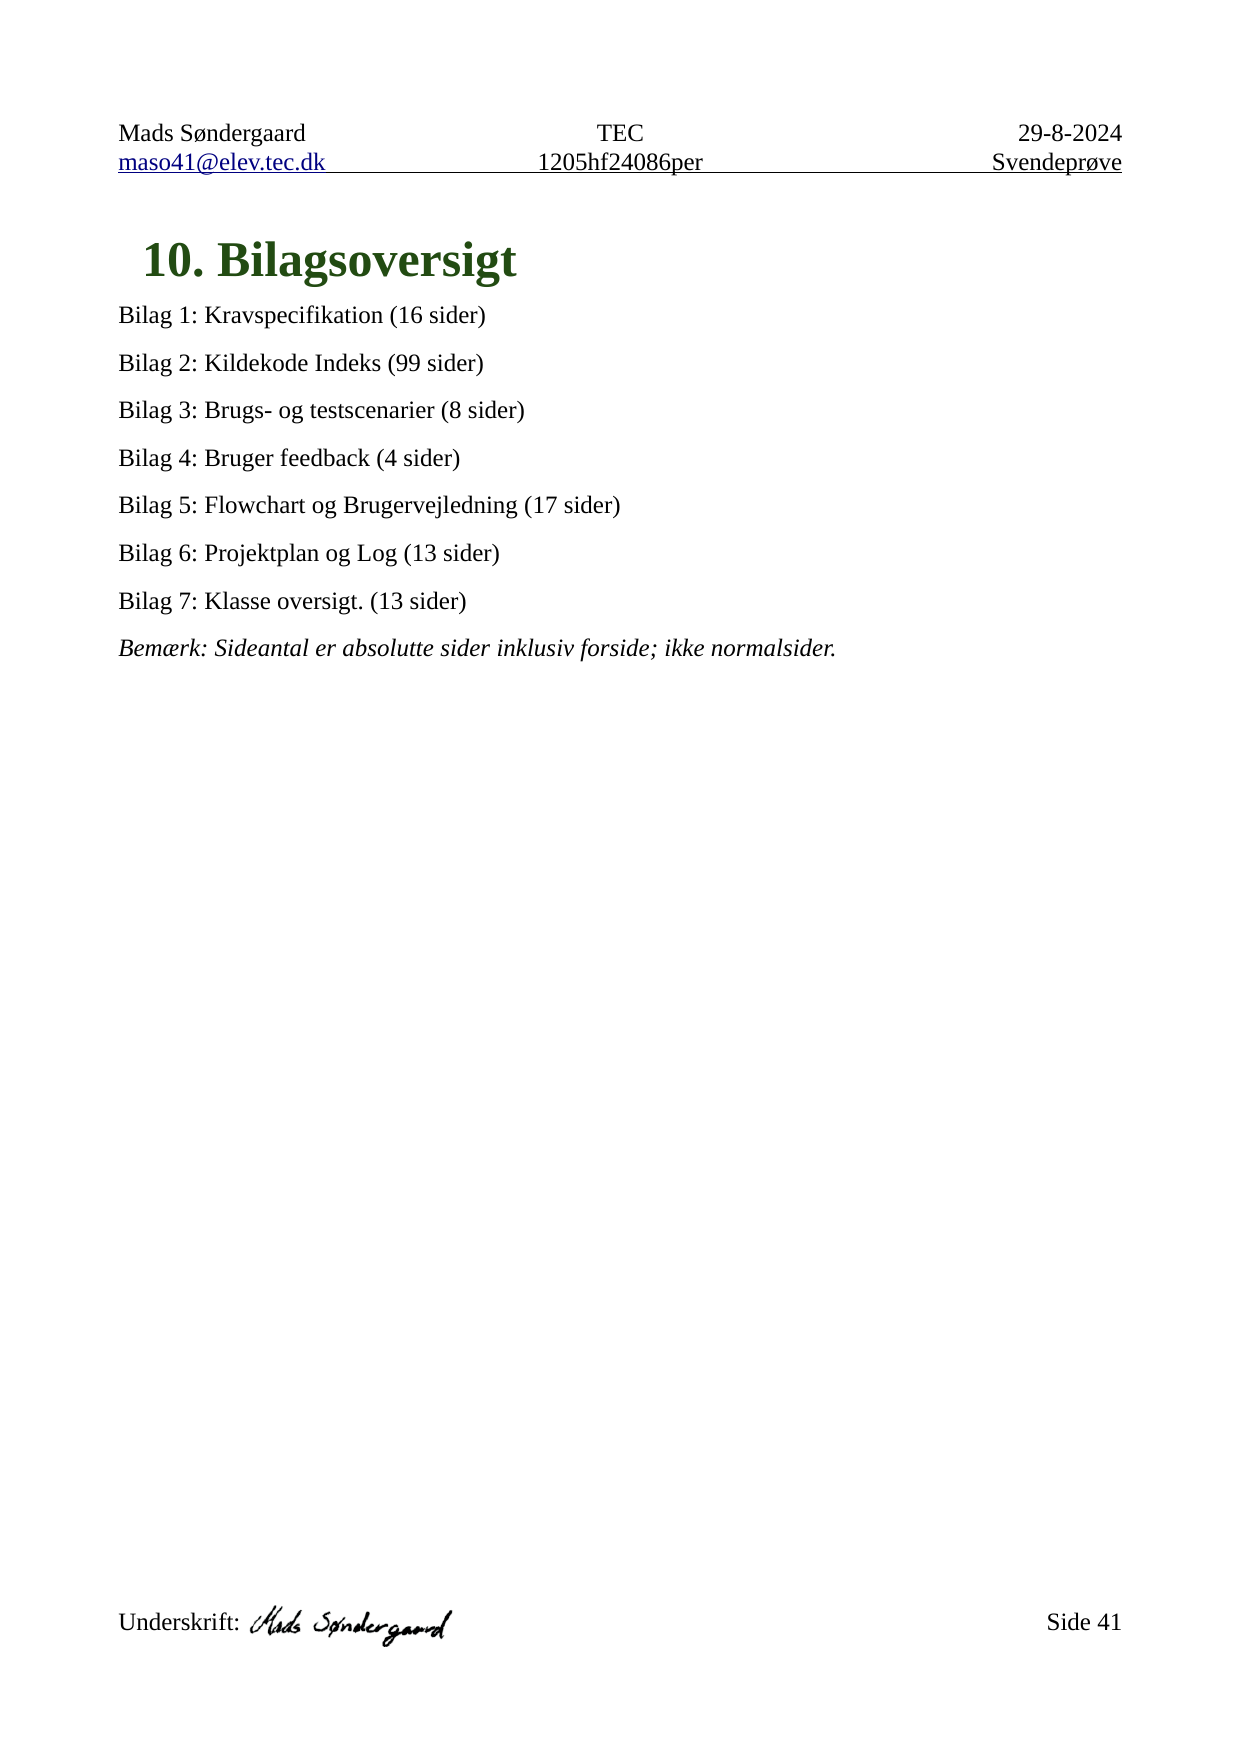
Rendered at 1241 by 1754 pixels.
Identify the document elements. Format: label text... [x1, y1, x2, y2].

text Bilag 1: Kravspecifikation (16 sider) [118, 300, 1122, 329]
subtitle 10. Bilagsoversigt [118, 230, 1122, 288]
text Bilag 7: Klasse oversigt. (13 sider) [118, 586, 1122, 614]
text Bilag 5: Flowchart og Brugervejledning (17 sider) [118, 491, 1122, 519]
text Bilag 6: Projektplan og Log (13 sider) [118, 538, 1122, 567]
picture [244, 1600, 458, 1647]
text Bilag 3: Brugs- og testscenarier (8 sider) [118, 395, 1122, 424]
text Bilag 2: Kildekode Indeks (99 sider) [118, 348, 1122, 376]
text Bilag 4: Bruger feedback (4 sider) [118, 443, 1122, 472]
text Bemærk: Sideantal er absolutte sider inklusiv forside; ikke normalsider. [118, 633, 1122, 662]
